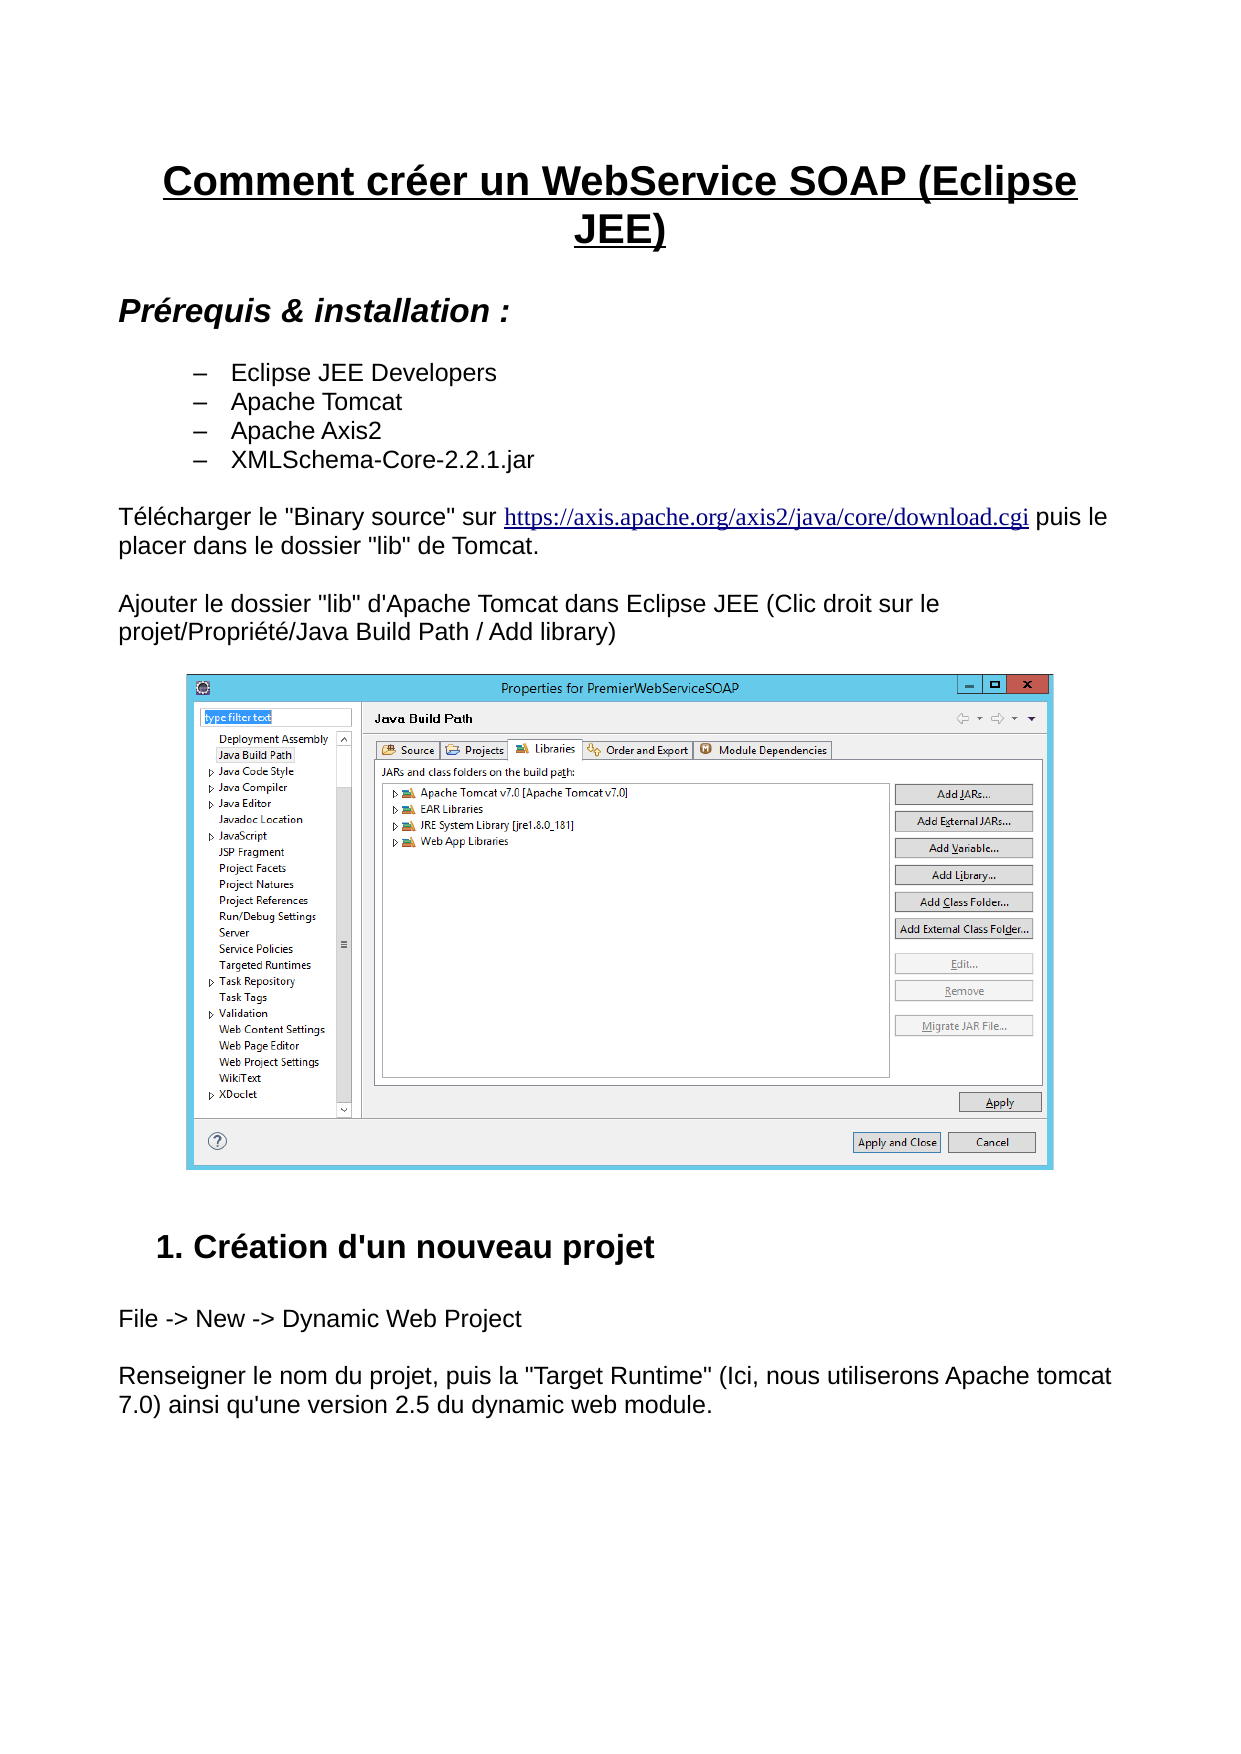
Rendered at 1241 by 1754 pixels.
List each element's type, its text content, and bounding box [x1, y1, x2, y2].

text Renseigner le nom du projet, puis la "Target Runtime" (Ici, nous utiliserons Apache tomcat 7.0) ainsi qu'une version 2.5 du dynamic web module. [118, 1361, 1122, 1419]
list Apache Tomcat [193, 387, 1122, 416]
text File -> New -> Dynamic Web Project [118, 1304, 1122, 1333]
text Ajouter le dossier "lib" d'Apache Tomcat dans Eclipse JEE (Clic droit sur le projet/Propriété/Java Build Path / Add library) [118, 588, 1122, 646]
text Télécharger le "Binary source" sur https://axis.apache.org/axis2/java/core/download.cgi puis le placer dans le dossier "lib" de Tomcat. [118, 502, 1122, 560]
text Comment créer un WebService SOAP (Eclipse JEE) [118, 157, 1122, 252]
list Création d'un nouveau projet [156, 1227, 1122, 1265]
list Apache Axis2 [193, 416, 1122, 444]
text Prérequis & installation : [118, 291, 1122, 329]
list Eclipse JEE Developers [193, 358, 1122, 387]
list XMLSchema-Core-2.2.1.jar [193, 444, 1122, 473]
